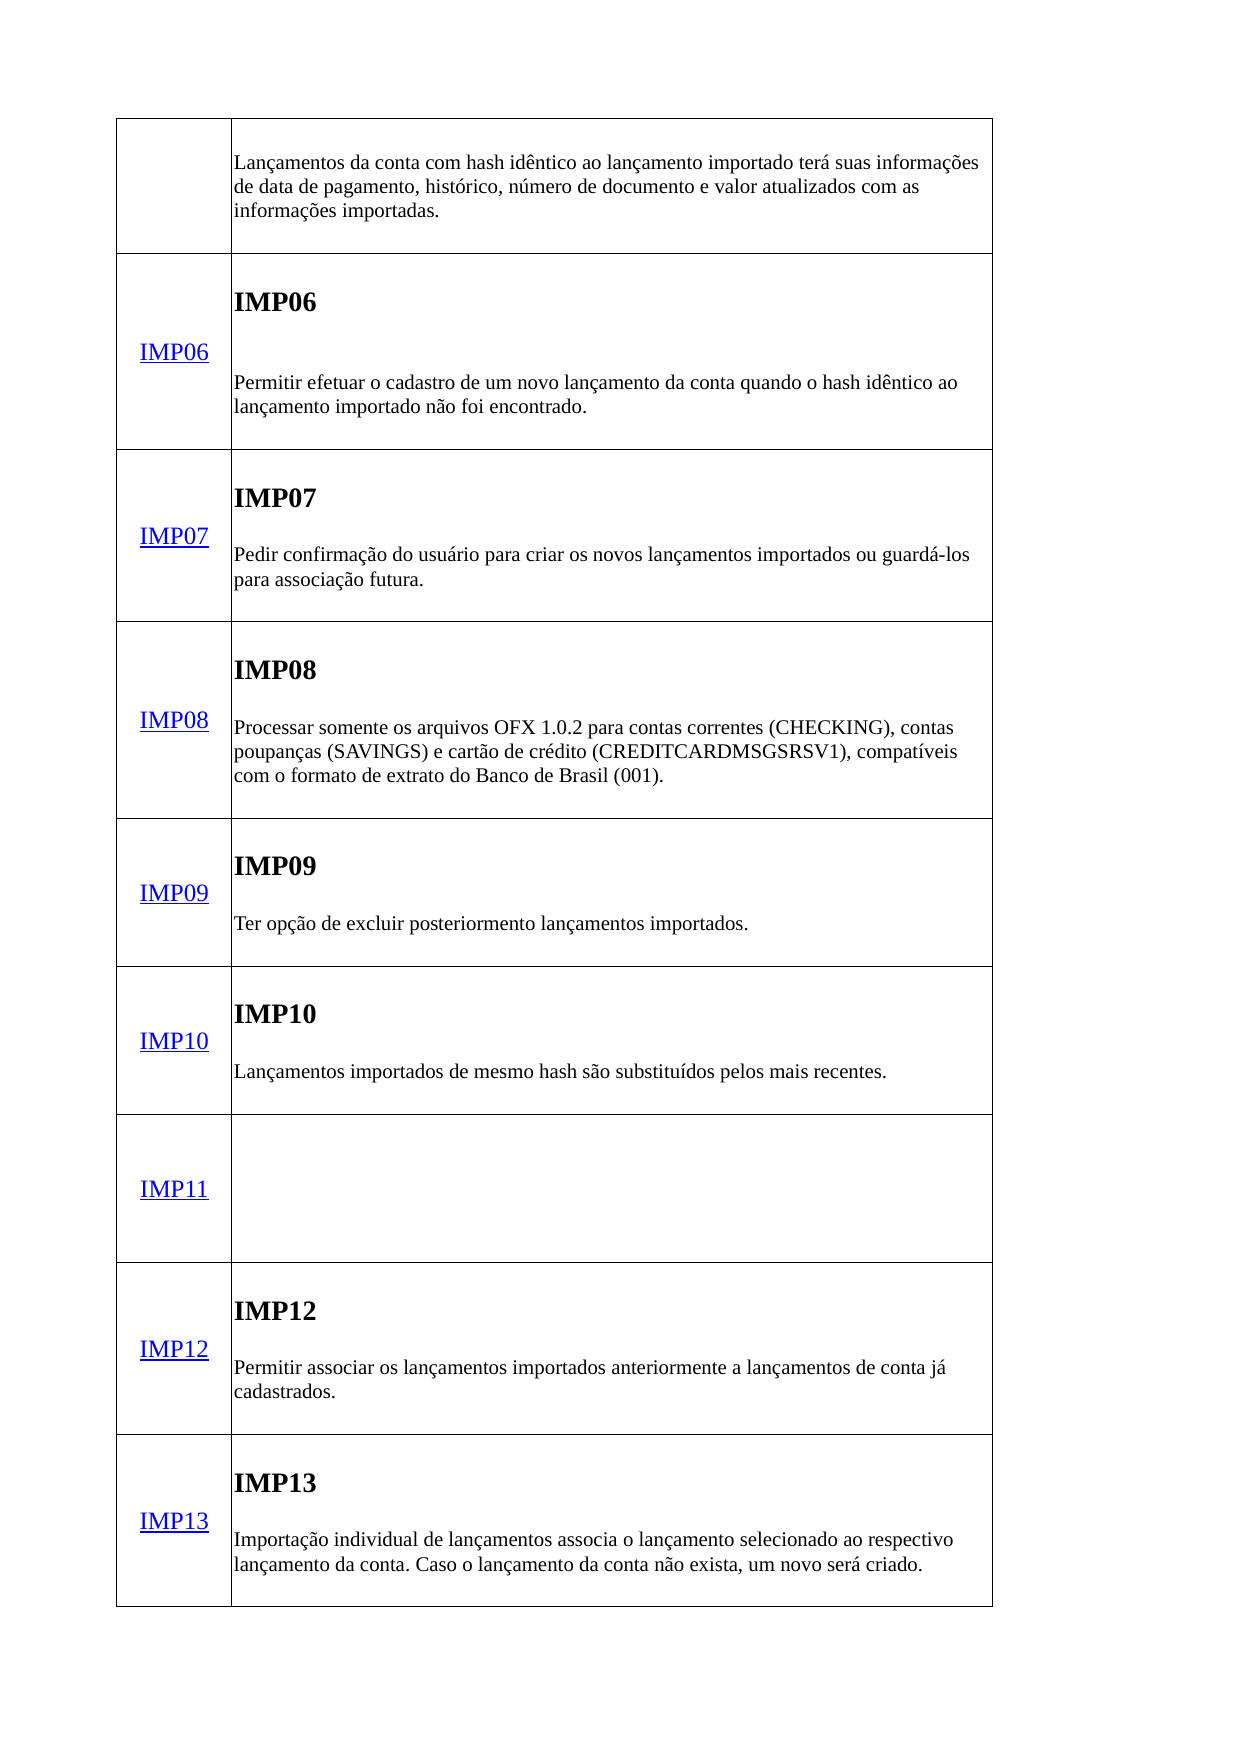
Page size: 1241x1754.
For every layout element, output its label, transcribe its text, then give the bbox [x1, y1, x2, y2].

table_cell IMP08 Processar somente os arquivos OFX 1.0.2 para contas correntes (CHECKING), contas poupanças (SAVINGS) e cartão de crédito (CREDITCARDMSGSRSV1), compatíveis com o formato de extrato do Banco de Brasil (001). [232, 622, 992, 817]
table_cell IMP13 [117, 1435, 231, 1606]
table_cell IMP11 [117, 1115, 231, 1262]
table_cell [232, 1115, 992, 1262]
table_cell IMP12 [117, 1263, 231, 1434]
table_cell Lançamentos da conta com hash idêntico ao lançamento importado terá suas informações de data de pagamento, histórico, número de documento e valor atualizados com as informações importadas. [232, 119, 992, 253]
table_cell IMP07 Pedir confirmação do usuário para criar os novos lançamentos importados ou guardá-los para associação futura. [232, 450, 992, 621]
table_cell IMP12 Permitir associar os lançamentos importados anteriormente a lançamentos de conta já cadastrados. [232, 1263, 992, 1434]
table_cell IMP06 Permitir efetuar o cadastro de um novo lançamento da conta quando o hash idêntico ao lançamento importado não foi encontrado. [232, 254, 992, 449]
table_cell IMP10 [117, 967, 231, 1114]
table_cell IMP08 [117, 622, 231, 817]
table_cell [117, 119, 231, 253]
table_cell IMP13 Importação individual de lançamentos associa o lançamento selecionado ao respectivo lançamento da conta. Caso o lançamento da conta não exista, um novo será criado. [232, 1435, 992, 1606]
table_cell IMP09 Ter opção de excluir posteriormento lançamentos importados. [232, 819, 992, 966]
table_cell IMP06 [117, 254, 231, 449]
table_cell IMP09 [117, 819, 231, 966]
table_cell IMP07 [117, 450, 231, 621]
table_cell IMP10 Lançamentos importados de mesmo hash são substituídos pelos mais recentes. [232, 967, 992, 1114]
